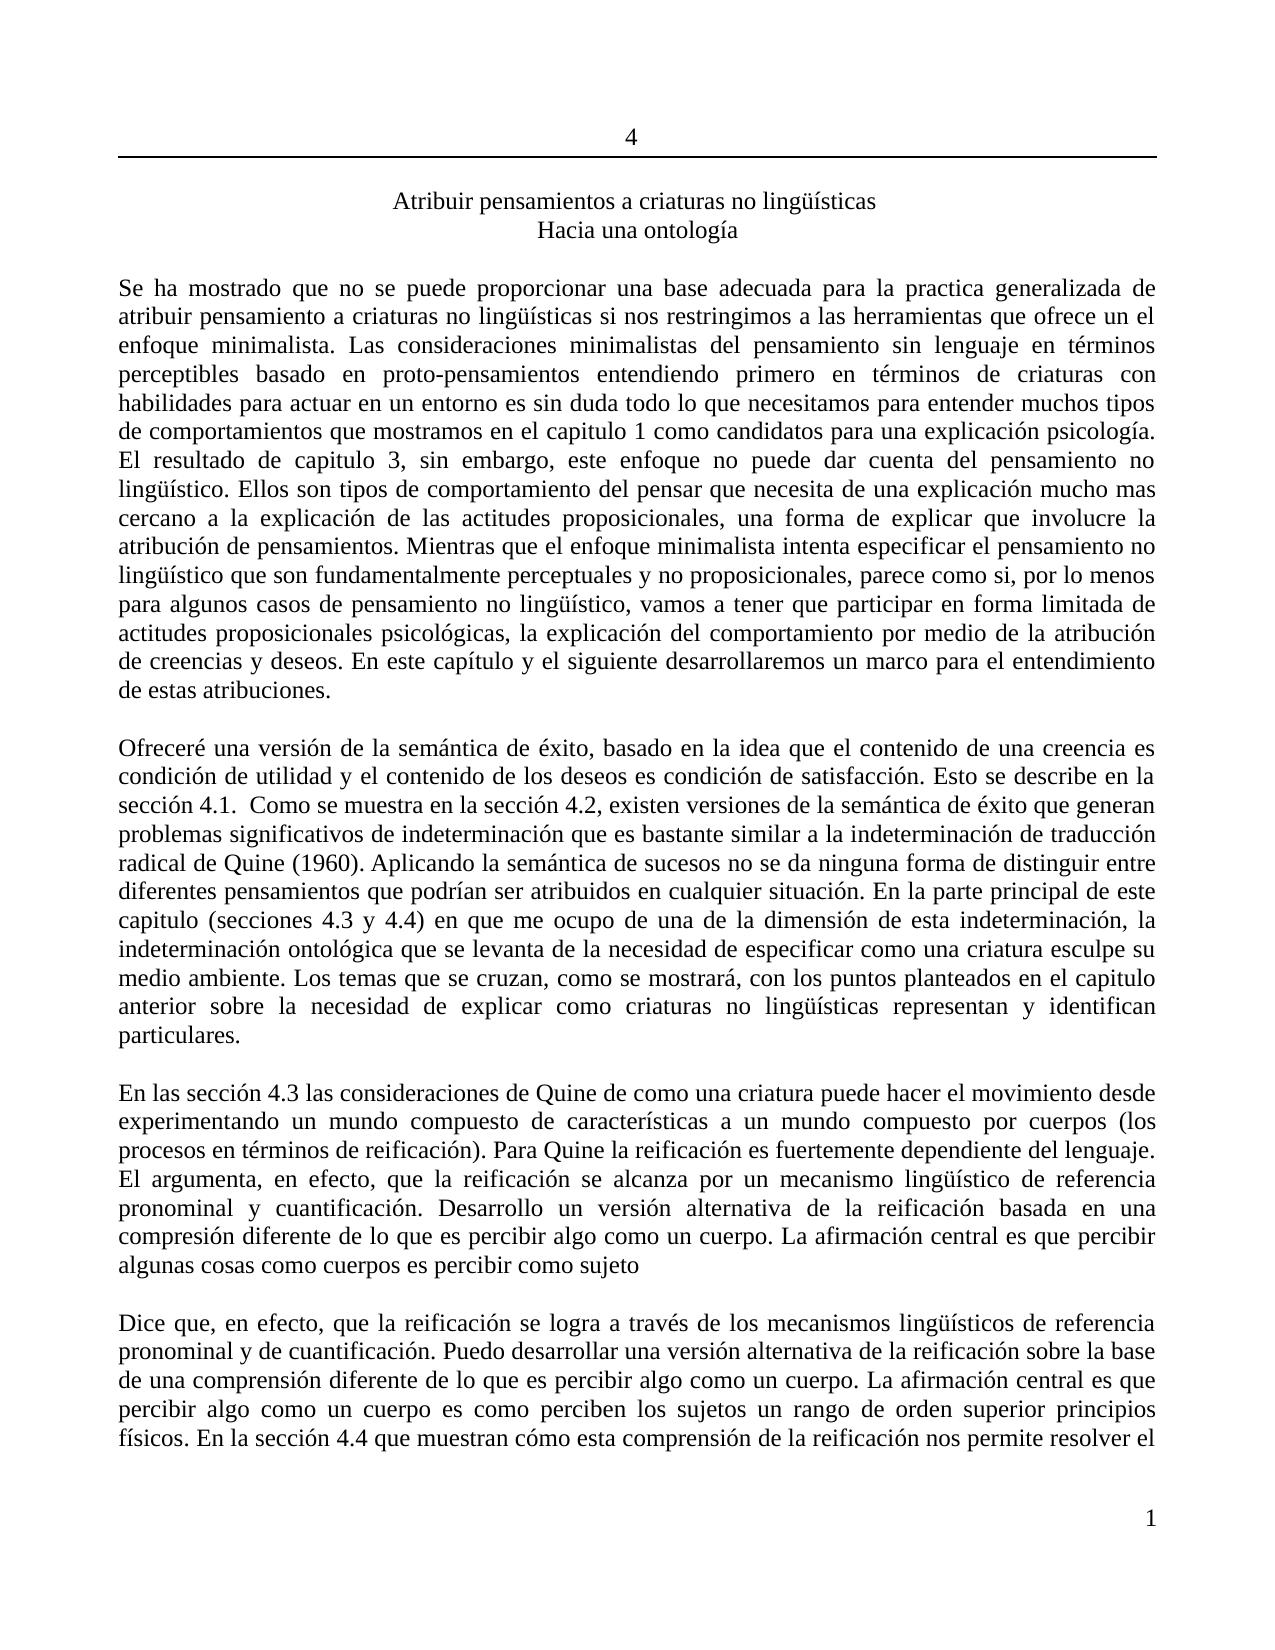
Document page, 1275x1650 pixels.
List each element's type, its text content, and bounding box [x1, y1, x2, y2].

text Atribuir pensamientos a criaturas no lingüísticas [118, 186, 1157, 215]
text Dice que, en efecto, que la reificación se logra a través de los mecanismos lingüísticos de referencia pronominal y de cuantificación. Puedo desarrollar una versión alternativa de la reificación sobre la base de una comprensión diferente de lo que es percibir algo como un cuerpo. La afirmación central es que percibir algo como un cuerpo es como perciben los sujetos un rango de orden superior principios físicos. En la sección 4.4 que muestran cómo esta comprensión de la reificación nos permite resolver el [118, 1308, 1157, 1451]
text Ofreceré una versión de la semántica de éxito, basado en la idea que el contenido de una creencia es condición de utilidad y el contenido de los deseos es condición de satisfacción. Esto se describe en la sección 4.1. Como se muestra en la sección 4.2, existen versiones de la semántica de éxito que generan problemas significativos de indeterminación que es bastante similar a la indeterminación de traducción radical de Quine (1960). Aplicando la semántica de sucesos no se da ninguna forma de distinguir entre diferentes pensamientos que podrían ser atribuidos en cualquier situación. En la parte principal de este capitulo (secciones 4.3 y 4.4) en que me ocupo de una de la dimensión de esta indeterminación, la indeterminación ontológica que se levanta de la necesidad de especificar como una criatura esculpe su medio ambiente. Los temas que se cruzan, como se mostrará, con los puntos planteados en el capitulo anterior sobre la necesidad de explicar como criaturas no lingüísticas representan y identifican particulares. [118, 733, 1157, 1049]
text Hacia una ontología [118, 215, 1157, 244]
text 4 [118, 118, 1157, 156]
text Se ha mostrado que no se puede proporcionar una base adecuada para la practica generalizada de atribuir pensamiento a criaturas no lingüísticas si nos restringimos a las herramientas que ofrece un el enfoque minimalista. Las consideraciones minimalistas del pensamiento sin lenguaje en términos perceptibles basado en proto-pensamientos entendiendo primero en términos de criaturas con habilidades para actuar en un entorno es sin duda todo lo que necesitamos para entender muchos tipos de comportamientos que mostramos en el capitulo 1 como candidatos para una explicación psicología. El resultado de capitulo 3, sin embargo, este enfoque no puede dar cuenta del pensamiento no lingüístico. Ellos son tipos de comportamiento del pensar que necesita de una explicación mucho mas cercano a la explicación de las actitudes proposicionales, una forma de explicar que involucre la atribución de pensamientos. Mientras que el enfoque minimalista intenta especificar el pensamiento no lingüístico que son fundamentalmente perceptuales y no proposicionales, parece como si, por lo menos para algunos casos de pensamiento no lingüístico, vamos a tener que participar en forma limitada de actitudes proposicionales psicológicas, la explicación del comportamiento por medio de la atribución de creencias y deseos. En este capítulo y el siguiente desarrollaremos un marco para el entendimiento de estas atribuciones. [118, 273, 1157, 704]
text En las sección 4.3 las consideraciones de Quine de como una criatura puede hacer el movimiento desde experimentando un mundo compuesto de características a un mundo compuesto por cuerpos (los procesos en términos de reificación). Para Quine la reificación es fuertemente dependiente del lenguaje. El argumenta, en efecto, que la reificación se alcanza por un mecanismo lingüístico de referencia pronominal y cuantificación. Desarrollo un versión alternativa de la reificación basada en una compresión diferente de lo que es percibir algo como un cuerpo. La afirmación central es que percibir algunas cosas como cuerpos es percibir como sujeto [118, 1078, 1157, 1279]
